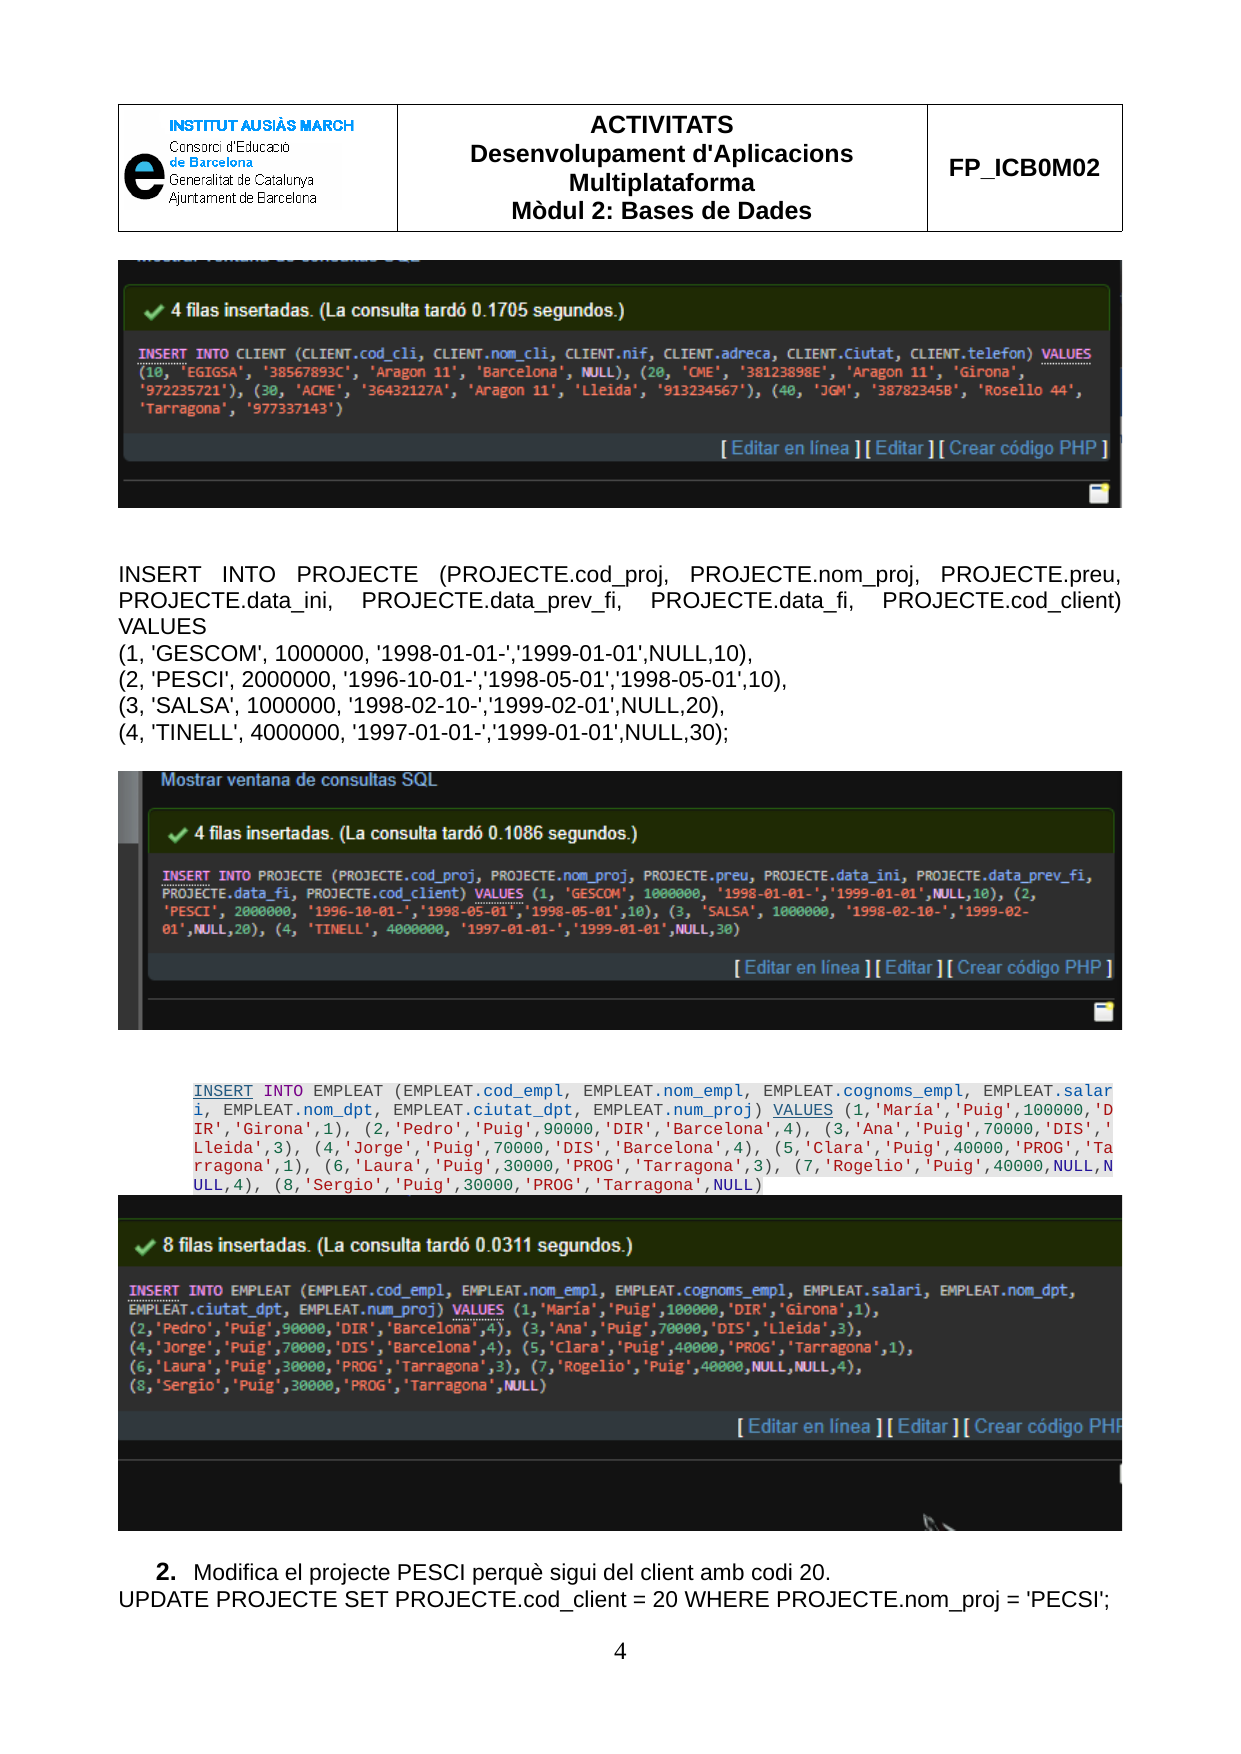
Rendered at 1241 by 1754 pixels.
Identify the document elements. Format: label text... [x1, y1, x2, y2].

text (1, 'GESCOM', 1000000, '1998-01-01-','1999-01-01',NULL,10), [118, 639, 1122, 666]
text (3, 'SALSA', 1000000, '1998-02-10-','1999-02-01',NULL,20), [118, 692, 1122, 719]
text INSERT INTO PROJECTE (PROJECTE.cod_proj, PROJECTE.nom_proj, PROJECTE.preu, PROJECTE.data_ini, PROJECTE.data_prev_fi, PROJECTE.data_fi, PROJECTE.cod_client) VALUES [118, 561, 1122, 639]
text UPDATE PROJECTE SET PROJECTE.cod_client = 20 WHERE PROJECTE.nom_proj = 'PECSI'; [118, 1586, 1122, 1612]
list Modifica el projecte PESCI perquè sigui del client amb codi 20. [156, 1557, 1122, 1586]
text (2, 'PESCI', 2000000, '1996-10-01-','1998-05-01','1998-05-01',10), [118, 666, 1122, 692]
text (4, 'TINELL', 4000000, '1997-01-01-','1999-01-01',NULL,30); [118, 719, 1122, 745]
text INSERT INTO EMPLEAT (EMPLEAT.cod_empl, EMPLEAT.nom_empl, EMPLEAT.cognoms_empl, EMPLEAT.salari, EMPLEAT.nom_dpt, EMPLEAT.ciutat_dpt, EMPLEAT.num_proj) VALUES (1,'María','Puig',100000,'DIR','Girona',1), (2,'Pedro','Puig',90000,'DIR','Barcelona',4), (3,'Ana','Puig',70000,'DIS','Lleida',3), (4,'Jorge','Puig',70000,'DIS','Barcelona',4), (5,'Clara','Puig',40000,'PROG','Tarragona',1), (6,'Laura','Puig',30000,'PROG','Tarragona',3), (7,'Rogelio','Puig',40000,NULL,NULL,4), (8,'Sergio','Puig',30000,'PROG','Tarragona',NULL) [193, 1083, 1122, 1195]
